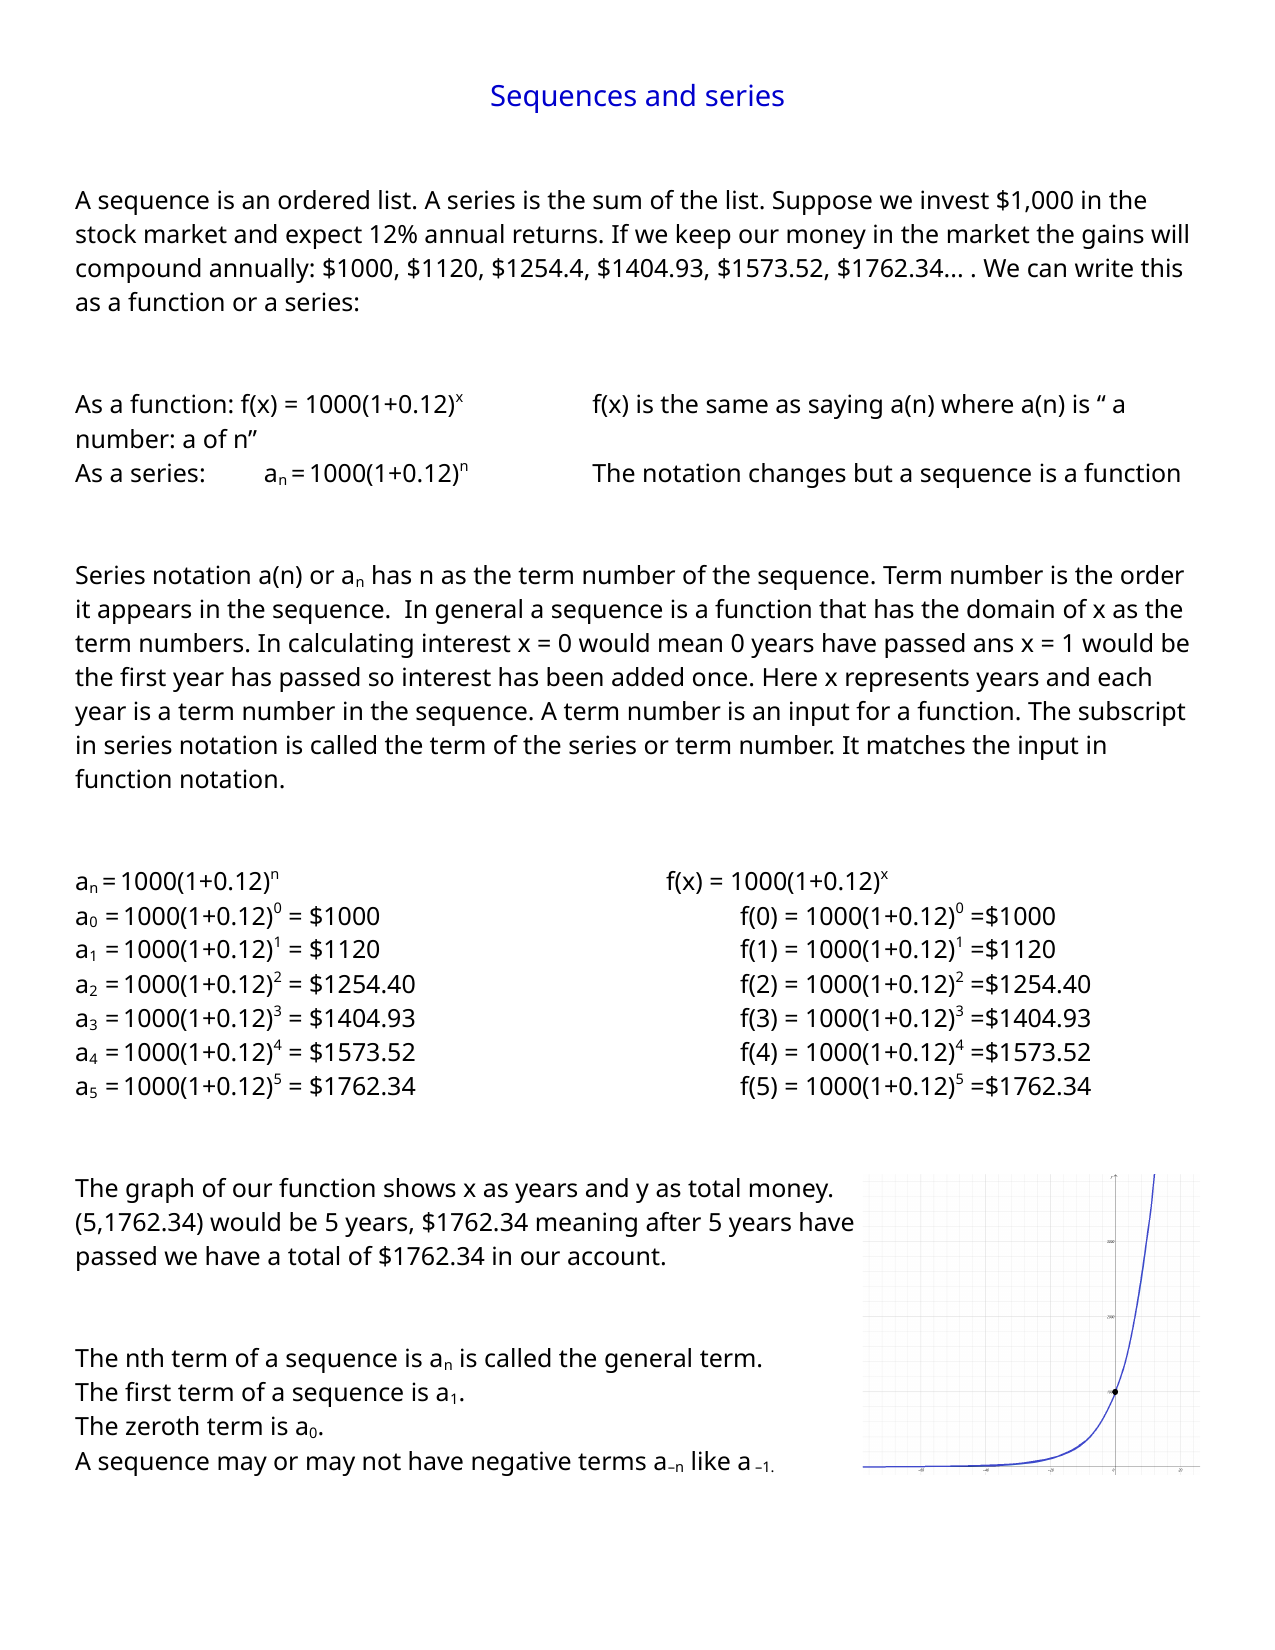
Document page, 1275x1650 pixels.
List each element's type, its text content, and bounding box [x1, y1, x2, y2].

text The zeroth term is a0. [75, 1409, 862, 1443]
text A sequence is an ordered list. A series is the sum of the list. Suppose we invest $1,000 in the stock market and expect 12% annual returns. If we keep our money in the market the gains will compound annually: $1000, $1120, $1254.4, $1404.93, $1573.52, $1762.34... . We can write this as a function or a series: [75, 183, 1200, 319]
text a4 = 1000(1+0.12)4 = $1573.52 f(4) = 1000(1+0.12)4 =$1573.52 [75, 1034, 1200, 1068]
text The graph of our function shows x as years and y as total money. (5,1762.34) would be 5 years, $1762.34 meaning after 5 years have passed we have a total of $1762.34 in our account. [75, 1171, 1200, 1273]
text a2 = 1000(1+0.12)2 = $1254.40 f(2) = 1000(1+0.12)2 =$1254.40 [75, 966, 1200, 1000]
text a1 = 1000(1+0.12)1 = $1120 f(1) = 1000(1+0.12)1 =$1120 [75, 932, 1200, 966]
text a0 = 1000(1+0.12)0 = $1000 f(0) = 1000(1+0.12)0 =$1000 [75, 898, 1200, 932]
text Sequences and series [75, 75, 1200, 115]
text As a series: an = 1000(1+0.12)n The notation changes but a sequence is a function [75, 455, 1200, 489]
text The first term of a sequence is a1. [75, 1375, 862, 1409]
text Series notation a(n) or an has n as the term number of the sequence. Term number is the order it appears in the sequence. In general a sequence is a function that has the domain of x as the term numbers. In calculating interest x = 0 would mean 0 years have passed ans x = 1 would be the first year has passed so interest has been added once. Here x represents years and each year is a term number in the sequence. A term number is an input for a function. The subscript in series notation is called the term of the series or term number. It matches the input in function notation. [75, 557, 1200, 796]
text As a function: f(x) = 1000(1+0.12)x f(x) is the same as saying a(n) where a(n) is “ a number: a of n” [75, 387, 1200, 455]
text a3 = 1000(1+0.12)3 = $1404.93 f(3) = 1000(1+0.12)3 =$1404.93 [75, 1000, 1200, 1034]
text a5 = 1000(1+0.12)5 = $1762.34 f(5) = 1000(1+0.12)5 =$1762.34 [75, 1068, 1200, 1102]
text The nth term of a sequence is an is called the general term. [75, 1341, 862, 1375]
text an = 1000(1+0.12)n f(x) = 1000(1+0.12)x [75, 864, 1200, 898]
text A sequence may or may not have negative terms a–n like a –1. [75, 1443, 1200, 1477]
